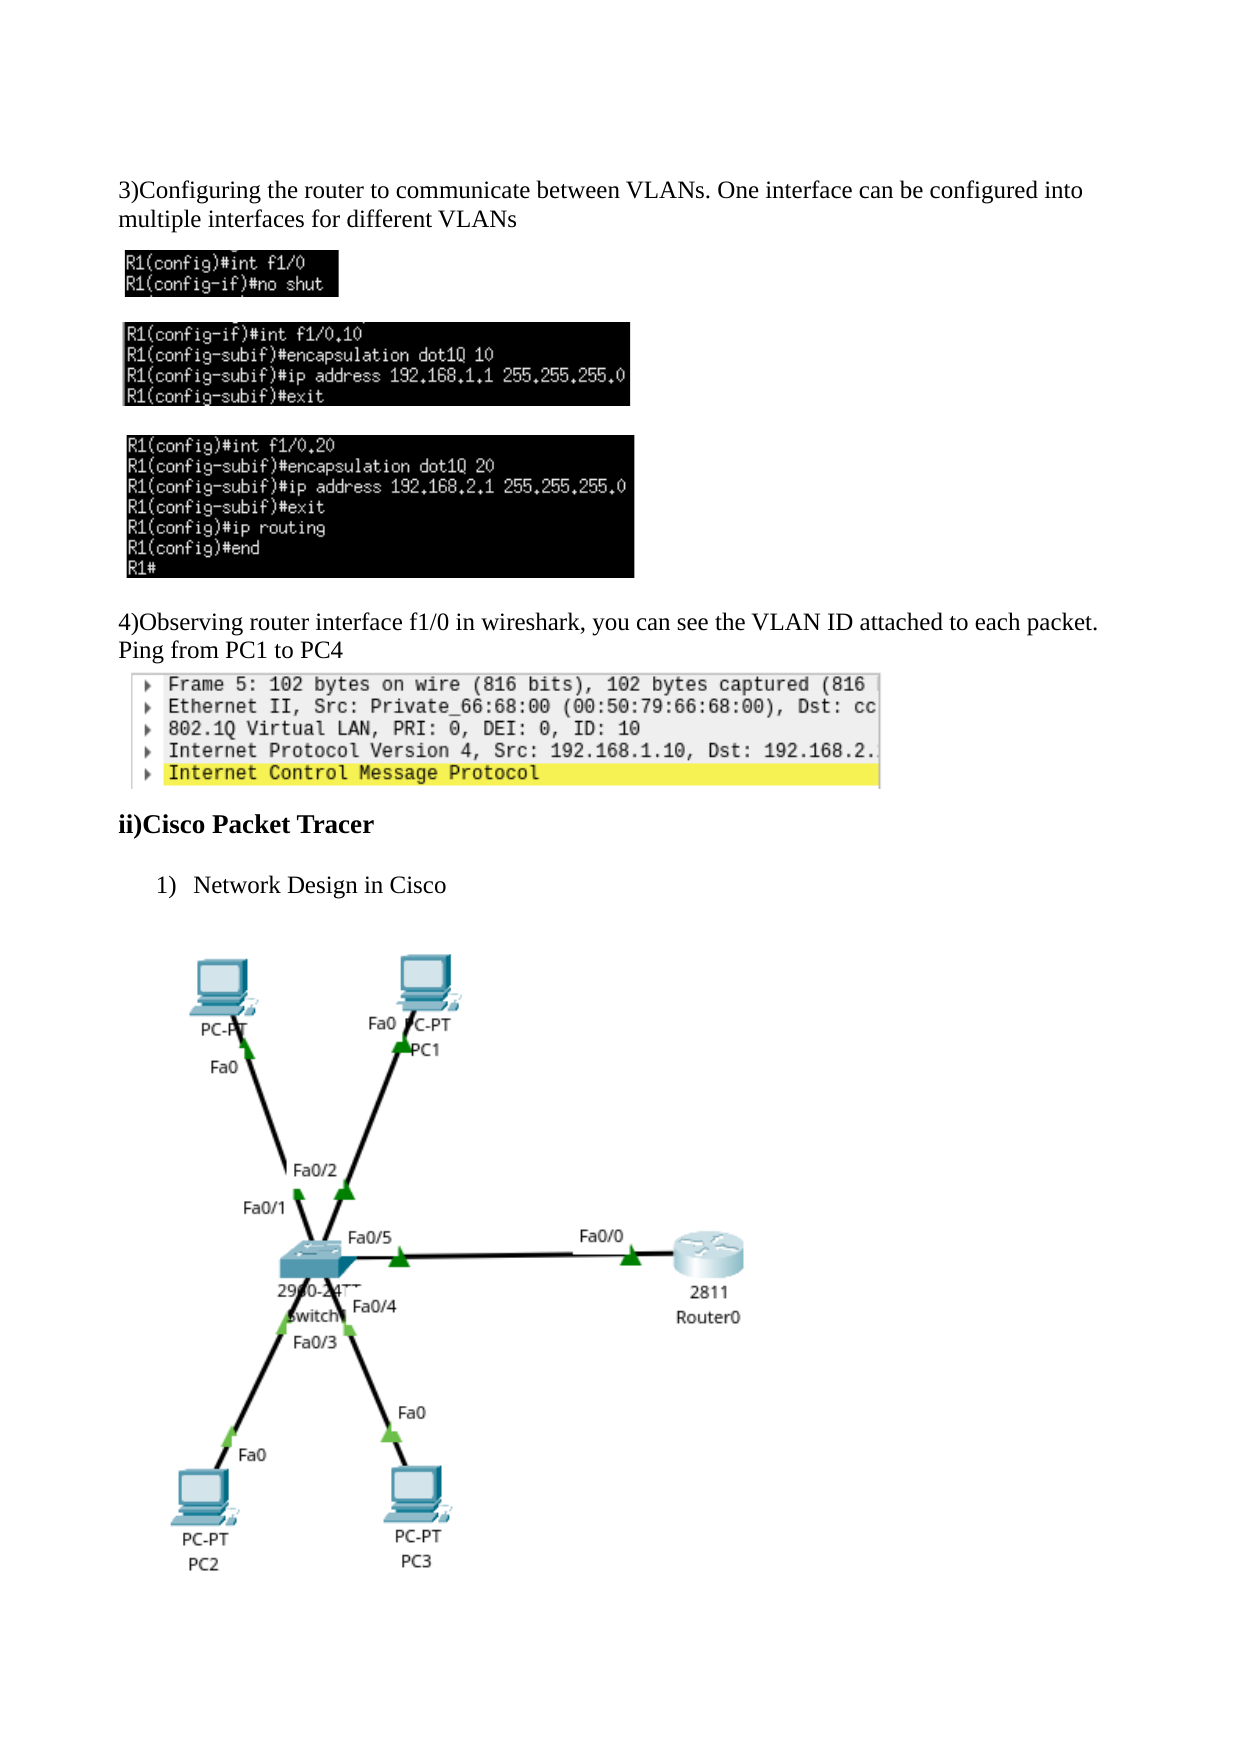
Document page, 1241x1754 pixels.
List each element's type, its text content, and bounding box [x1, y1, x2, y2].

list Network Design in Cisco [156, 870, 1122, 899]
text 3)Configuring the router to communicate between VLANs. One interface can be configured into multiple interfaces for different VLANs [118, 176, 1122, 233]
text ii)Cisco Packet Tracer [118, 808, 1122, 839]
text Ping from PC1 to PC4 [118, 636, 1122, 664]
text 4)Observing router interface f1/0 in wireshark, you can see the VLAN ID attached to each packet. [118, 607, 1122, 636]
